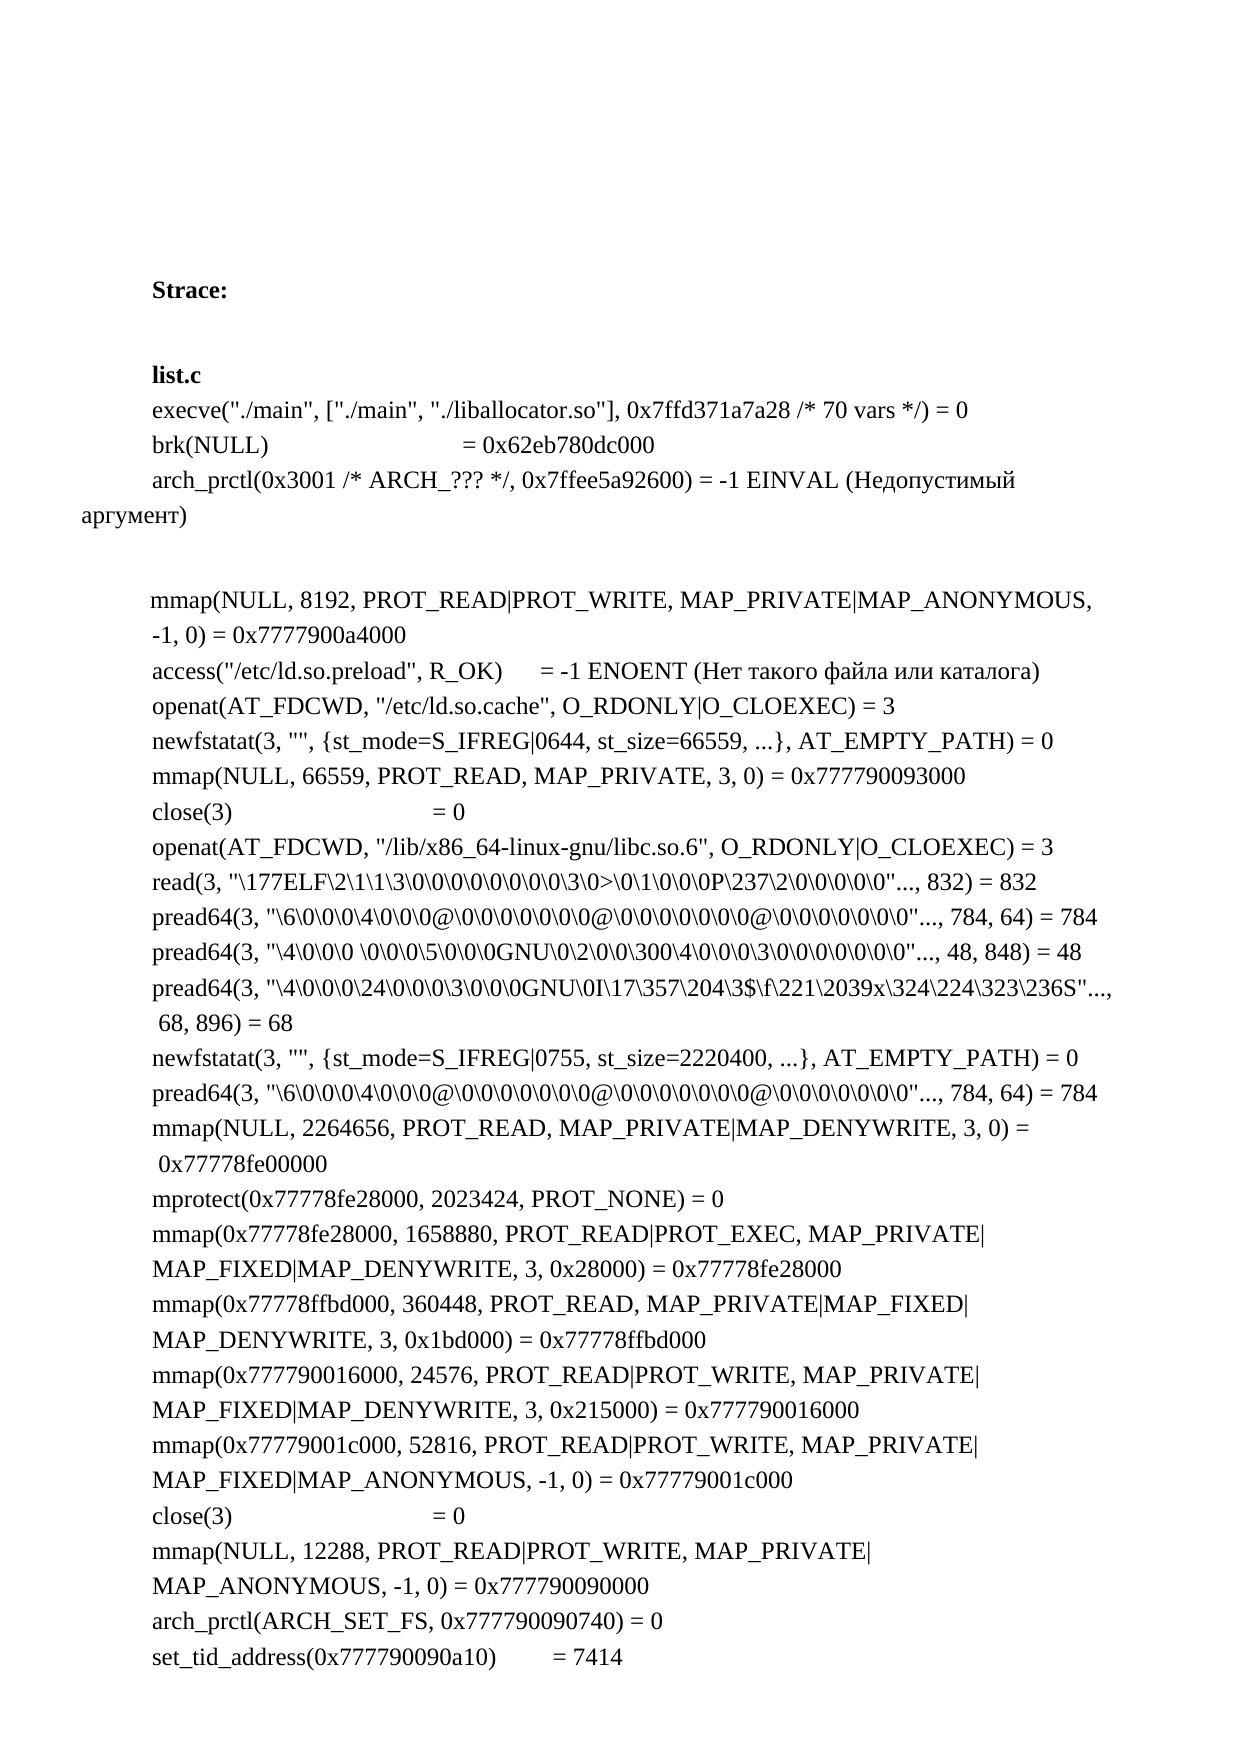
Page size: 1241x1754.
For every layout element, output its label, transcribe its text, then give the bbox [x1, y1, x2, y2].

text close(3) = 0 [206, 808, 229, 823]
text pread64(3, "\4\0\0\0\24\0\0\0\3\0\0\0GNU\0I\17\357\204\3$\f\221\2039x\324\224\323\236S"..., [235, 984, 1147, 999]
text close(3) = 0 [93, 808, 207, 823]
text openat(AT_FDCWD, "/etc/ld.so.cache", O_RDONLY|O_CLOEXEC) = 3 [852, 703, 1147, 717]
text openat(AT_FDCWD, "/etc/ld.so.cache", O_RDONLY|O_CLOEXEC) = 3 [700, 703, 852, 717]
text mmap(0x777790016000, 24576, PROT_READ|PROT_WRITE, MAP_PRIVATE| [217, 1372, 631, 1386]
text mmap(0x77778fe28000, 1658880, PROT_READ|PROT_EXEC, MAP_PRIVATE| [217, 1231, 651, 1245]
text mmap(0x77778ffbd000, 360448, PROT_READ, MAP_PRIVATE|MAP_FIXED| [821, 1301, 965, 1316]
text MAP_FIXED|MAP_ANONYMOUS, -1, 0) = 0x77779001c000 [588, 1477, 1147, 1492]
text mmap(NULL, 12288, PROT_READ|PROT_WRITE, MAP_PRIVATE| [217, 1548, 523, 1562]
text set_tid_address(0x777790090a10) = 7414 [93, 1653, 310, 1668]
text MAP_FIXED|MAP_DENYWRITE, 3, 0x215000) = 0x777790016000 [654, 1407, 1147, 1421]
text mmap(NULL, 2264656, PROT_READ, MAP_PRIVATE|MAP_DENYWRITE, 3, 0) = [93, 1125, 204, 1140]
text mmap(0x77779001c000, 52816, PROT_READ|PROT_WRITE, MAP_PRIVATE| [631, 1442, 975, 1457]
text read(3, "\177ELF\2\1\1\3\0\0\0\0\0\0\0\0\3\0>\0\1\0\0\0P\237\2\0\0\0\0\0"..., 832) = 832 [969, 879, 1147, 893]
text mmap(0x77779001c000, 52816, PROT_READ|PROT_WRITE, MAP_PRIVATE| [93, 1442, 204, 1457]
text mprotect(0x77778fe28000, 2023424, PROT_NONE) = 0 [243, 1196, 681, 1210]
text mmap(0x77778fe28000, 1658880, PROT_READ|PROT_EXEC, MAP_PRIVATE| [93, 1231, 204, 1245]
text newfstatat(3, "", {st_mode=S_IFREG|0755, st_size=2220400, ...}, AT_EMPTY_PATH) = 0 [326, 1055, 532, 1069]
text MAP_FIXED|MAP_DENYWRITE, 3, 0x215000) = 0x777790016000 [295, 1407, 654, 1421]
text brk(NULL) = 0x62eb780dc000 [188, 442, 265, 456]
text 68, 896) = 68 [93, 1020, 238, 1034]
text MAP_DENYWRITE, 3, 0x1bd000) = 0x77778ffbd000 [93, 1337, 509, 1351]
text pread64(3, "\6\0\0\0\4\0\0\0@\0\0\0\0\0\0\0@\0\0\0\0\0\0\0@\0\0\0\0\0\0\0"..., 784, 64) = 784 [235, 914, 435, 928]
text execve("./main", ["./main", "./liballocator.so"], 0x7ffd371a7a28 /* 70 vars */) = 0 [329, 407, 611, 421]
text аргумент) [96, 512, 183, 527]
text 0x77778fe00000 [93, 1161, 1147, 1175]
text Strace: [93, 287, 1147, 301]
text list.c [93, 372, 1147, 386]
text pread64(3, "\6\0\0\0\4\0\0\0@\0\0\0\0\0\0\0@\0\0\0\0\0\0\0@\0\0\0\0\0\0\0"..., 784, 64) = 784 [235, 1090, 435, 1104]
text execve("./main", ["./main", "./liballocator.so"], 0x7ffd371a7a28 /* 70 vars */) = 0 [926, 407, 1147, 421]
text pread64(3, "\6\0\0\0\4\0\0\0@\0\0\0\0\0\0\0@\0\0\0\0\0\0\0@\0\0\0\0\0\0\0"..., 784, 64) = 784 [593, 914, 753, 928]
text execve("./main", ["./main", "./liballocator.so"], 0x7ffd371a7a28 /* 70 vars */) = 0 [93, 407, 225, 421]
text access("/etc/ld.so.preload", R_OK) = -1 ENOENT (Нет такого файла или каталога) [696, 668, 831, 682]
text access("/etc/ld.so.preload", R_OK) = -1 ENOENT (Нет такого файла или каталога) [833, 668, 1036, 682]
text close(3) = 0 [229, 808, 1147, 823]
text close(3) = 0 [93, 1513, 207, 1527]
text pread64(3, "\6\0\0\0\4\0\0\0@\0\0\0\0\0\0\0@\0\0\0\0\0\0\0@\0\0\0\0\0\0\0"..., 784, 64) = 784 [752, 914, 1030, 928]
text access("/etc/ld.so.preload", R_OK) = -1 ENOENT (Нет такого файла или каталога) [218, 668, 333, 682]
text mmap(NULL, 8192, PROT_READ|PROT_WRITE, MAP_PRIVATE|MAP_ANONYMOUS, [509, 597, 854, 612]
text close(3) = 0 [206, 1513, 229, 1527]
text set_tid_address(0x777790090a10) = 7414 [309, 1653, 493, 1668]
text arch_prctl(0x3001 /* ARCH_??? */, 0x7ffee5a92600) = -1 EINVAL (Недопустимый [688, 477, 891, 492]
text brk(NULL) = 0x62eb780dc000 [93, 442, 189, 456]
text newfstatat(3, "", {st_mode=S_IFREG|0644, st_size=66559, ...}, AT_EMPTY_PATH) = 0 [326, 738, 532, 752]
text arch_prctl(ARCH_SET_FS, 0x777790090740) = 0 [619, 1618, 1147, 1633]
text arch_prctl(0x3001 /* ARCH_??? */, 0x7ffee5a92600) = -1 EINVAL (Недопустимый [893, 477, 1147, 492]
text mprotect(0x77778fe28000, 2023424, PROT_NONE) = 0 [175, 1196, 244, 1210]
text MAP_ANONYMOUS, -1, 0) = 0x777790090000 [93, 1583, 444, 1597]
text arch_prctl(ARCH_SET_FS, 0x777790090740) = 0 [93, 1618, 209, 1633]
text mmap(NULL, 2264656, PROT_READ, MAP_PRIVATE|MAP_DENYWRITE, 3, 0) = [1004, 1125, 1147, 1140]
text mmap(NULL, 12288, PROT_READ|PROT_WRITE, MAP_PRIVATE| [93, 1548, 204, 1562]
text 68, 896) = 68 [238, 1020, 1147, 1034]
text MAP_FIXED|MAP_ANONYMOUS, -1, 0) = 0x77779001c000 [295, 1477, 589, 1492]
text arch_prctl(ARCH_SET_FS, 0x777790090740) = 0 [211, 1618, 620, 1633]
text mmap(NULL, 2264656, PROT_READ, MAP_PRIVATE|MAP_DENYWRITE, 3, 0) = [733, 1125, 1005, 1140]
text mmap(0x77778ffbd000, 360448, PROT_READ, MAP_PRIVATE|MAP_FIXED| [93, 1301, 204, 1316]
text newfstatat(3, "", {st_mode=S_IFREG|0644, st_size=66559, ...}, AT_EMPTY_PATH) = 0 [1011, 738, 1147, 752]
text MAP_FIXED|MAP_DENYWRITE, 3, 0x215000) = 0x777790016000 [93, 1407, 294, 1421]
text mprotect(0x77778fe28000, 2023424, PROT_NONE) = 0 [681, 1196, 1147, 1210]
text mmap(0x777790016000, 24576, PROT_READ|PROT_WRITE, MAP_PRIVATE| [632, 1372, 976, 1386]
text set_tid_address(0x777790090a10) = 7414 [493, 1653, 1147, 1668]
text -1, 0) = 0x7777900a4000 [201, 632, 1147, 647]
text arch_prctl(0x3001 /* ARCH_??? */, 0x7ffee5a92600) = -1 EINVAL (Недопустимый [211, 477, 689, 492]
text аргумент) [75, 512, 94, 527]
text newfstatat(3, "", {st_mode=S_IFREG|0755, st_size=2220400, ...}, AT_EMPTY_PATH) = 0 [93, 1055, 258, 1069]
text openat(AT_FDCWD, "/lib/x86_64-linux-gnu/libc.so.6", O_RDONLY|O_CLOEXEC) = 3 [858, 844, 1011, 858]
text newfstatat(3, "", {st_mode=S_IFREG|0644, st_size=66559, ...}, AT_EMPTY_PATH) = 0 [533, 738, 779, 752]
text mmap(0x77778ffbd000, 360448, PROT_READ, MAP_PRIVATE|MAP_FIXED| [966, 1301, 1147, 1316]
text openat(AT_FDCWD, "/lib/x86_64-linux-gnu/libc.so.6", O_RDONLY|O_CLOEXEC) = 3 [221, 844, 857, 858]
text MAP_FIXED|MAP_ANONYMOUS, -1, 0) = 0x77779001c000 [93, 1477, 294, 1492]
text pread64(3, "\4\0\0\0 \0\0\0\5\0\0\0GNU\0\2\0\0\300\4\0\0\0\3\0\0\0\0\0\0\0"..., 48, 848) = 48 [156, 949, 1027, 964]
text newfstatat(3, "", {st_mode=S_IFREG|0644, st_size=66559, ...}, AT_EMPTY_PATH) = 0 [93, 738, 258, 752]
text MAP_FIXED|MAP_DENYWRITE, 3, 0x28000) = 0x77778fe28000 [295, 1266, 642, 1281]
text access("/etc/ld.so.preload", R_OK) = -1 ENOENT (Нет такого файла или каталога) [335, 668, 499, 682]
text -1, 0) = 0x7777900a4000 [93, 632, 202, 647]
text newfstatat(3, "", {st_mode=S_IFREG|0755, st_size=2220400, ...}, AT_EMPTY_PATH) = 0 [533, 1055, 804, 1069]
text mmap(0x777790016000, 24576, PROT_READ|PROT_WRITE, MAP_PRIVATE| [93, 1372, 204, 1386]
text аргумент) [182, 512, 1147, 527]
text mmap(NULL, 8192, PROT_READ|PROT_WRITE, MAP_PRIVATE|MAP_ANONYMOUS, [855, 597, 1147, 612]
text pread64(3, "\6\0\0\0\4\0\0\0@\0\0\0\0\0\0\0@\0\0\0\0\0\0\0@\0\0\0\0\0\0\0"..., 784, 64) = 784 [593, 1090, 753, 1104]
text newfstatat(3, "", {st_mode=S_IFREG|0644, st_size=66559, ...}, AT_EMPTY_PATH) = 0 [779, 738, 1011, 752]
text mmap(NULL, 8192, PROT_READ|PROT_WRITE, MAP_PRIVATE|MAP_ANONYMOUS, [204, 597, 508, 612]
text openat(AT_FDCWD, "/lib/x86_64-linux-gnu/libc.so.6", O_RDONLY|O_CLOEXEC) = 3 [1011, 844, 1147, 858]
text access("/etc/ld.so.preload", R_OK) = -1 ENOENT (Нет такого файла или каталога) [499, 668, 697, 682]
text mmap(0x77778fe28000, 1658880, PROT_READ|PROT_EXEC, MAP_PRIVATE| [983, 1231, 1147, 1245]
text mmap(0x77779001c000, 52816, PROT_READ|PROT_WRITE, MAP_PRIVATE| [206, 1442, 630, 1457]
text mmap(0x77779001c000, 52816, PROT_READ|PROT_WRITE, MAP_PRIVATE| [976, 1442, 1147, 1457]
text MAP_FIXED|MAP_DENYWRITE, 3, 0x28000) = 0x77778fe28000 [93, 1266, 294, 1281]
text openat(AT_FDCWD, "/etc/ld.so.cache", O_RDONLY|O_CLOEXEC) = 3 [221, 703, 699, 717]
text MAP_DENYWRITE, 3, 0x1bd000) = 0x77778ffbd000 [509, 1337, 1147, 1351]
text mprotect(0x77778fe28000, 2023424, PROT_NONE) = 0 [93, 1196, 173, 1210]
text MAP_ANONYMOUS, -1, 0) = 0x777790090000 [444, 1583, 1147, 1597]
text mmap(NULL, 12288, PROT_READ|PROT_WRITE, MAP_PRIVATE| [524, 1548, 868, 1562]
text mmap(NULL, 2264656, PROT_READ, MAP_PRIVATE|MAP_DENYWRITE, 3, 0) = [206, 1125, 732, 1140]
text pread64(3, "\6\0\0\0\4\0\0\0@\0\0\0\0\0\0\0@\0\0\0\0\0\0\0@\0\0\0\0\0\0\0"..., 784, 64) = 784 [434, 1090, 594, 1104]
text mmap(0x77778fe28000, 1658880, PROT_READ|PROT_EXEC, MAP_PRIVATE| [652, 1231, 982, 1245]
text mmap(NULL, 66559, PROT_READ, MAP_PRIVATE, 3, 0) = 0x777790093000 [206, 773, 760, 788]
text brk(NULL) = 0x62eb780dc000 [265, 442, 1147, 456]
text mmap(NULL, 8192, PROT_READ|PROT_WRITE, MAP_PRIVATE|MAP_ANONYMOUS, [75, 597, 202, 612]
text access("/etc/ld.so.preload", R_OK) = -1 ENOENT (Нет такого файла или каталога) [93, 668, 219, 682]
text mmap(NULL, 66559, PROT_READ, MAP_PRIVATE, 3, 0) = 0x777790093000 [93, 773, 204, 788]
text pread64(3, "\6\0\0\0\4\0\0\0@\0\0\0\0\0\0\0@\0\0\0\0\0\0\0@\0\0\0\0\0\0\0"..., 784, 64) = 784 [752, 1090, 1030, 1104]
text arch_prctl(0x3001 /* ARCH_??? */, 0x7ffee5a92600) = -1 EINVAL (Недопустимый [93, 477, 209, 492]
text mmap(0x77778ffbd000, 360448, PROT_READ, MAP_PRIVATE|MAP_FIXED| [206, 1301, 820, 1316]
text execve("./main", ["./main", "./liballocator.so"], 0x7ffd371a7a28 /* 70 vars */) = 0 [612, 407, 926, 421]
text mmap(NULL, 66559, PROT_READ, MAP_PRIVATE, 3, 0) = 0x777790093000 [759, 773, 1147, 788]
text pread64(3, "\6\0\0\0\4\0\0\0@\0\0\0\0\0\0\0@\0\0\0\0\0\0\0@\0\0\0\0\0\0\0"..., 784, 64) = 784 [434, 914, 594, 928]
text newfstatat(3, "", {st_mode=S_IFREG|0755, st_size=2220400, ...}, AT_EMPTY_PATH) = 0 [804, 1055, 1036, 1069]
text MAP_FIXED|MAP_DENYWRITE, 3, 0x28000) = 0x77778fe28000 [641, 1266, 1147, 1281]
text mmap(NULL, 12288, PROT_READ|PROT_WRITE, MAP_PRIVATE| [869, 1548, 1147, 1562]
text mmap(0x777790016000, 24576, PROT_READ|PROT_WRITE, MAP_PRIVATE| [977, 1372, 1147, 1386]
text read(3, "\177ELF\2\1\1\3\0\0\0\0\0\0\0\0\3\0>\0\1\0\0\0P\237\2\0\0\0\0\0"..., 832) = 832 [198, 879, 969, 893]
text close(3) = 0 [229, 1513, 1147, 1527]
